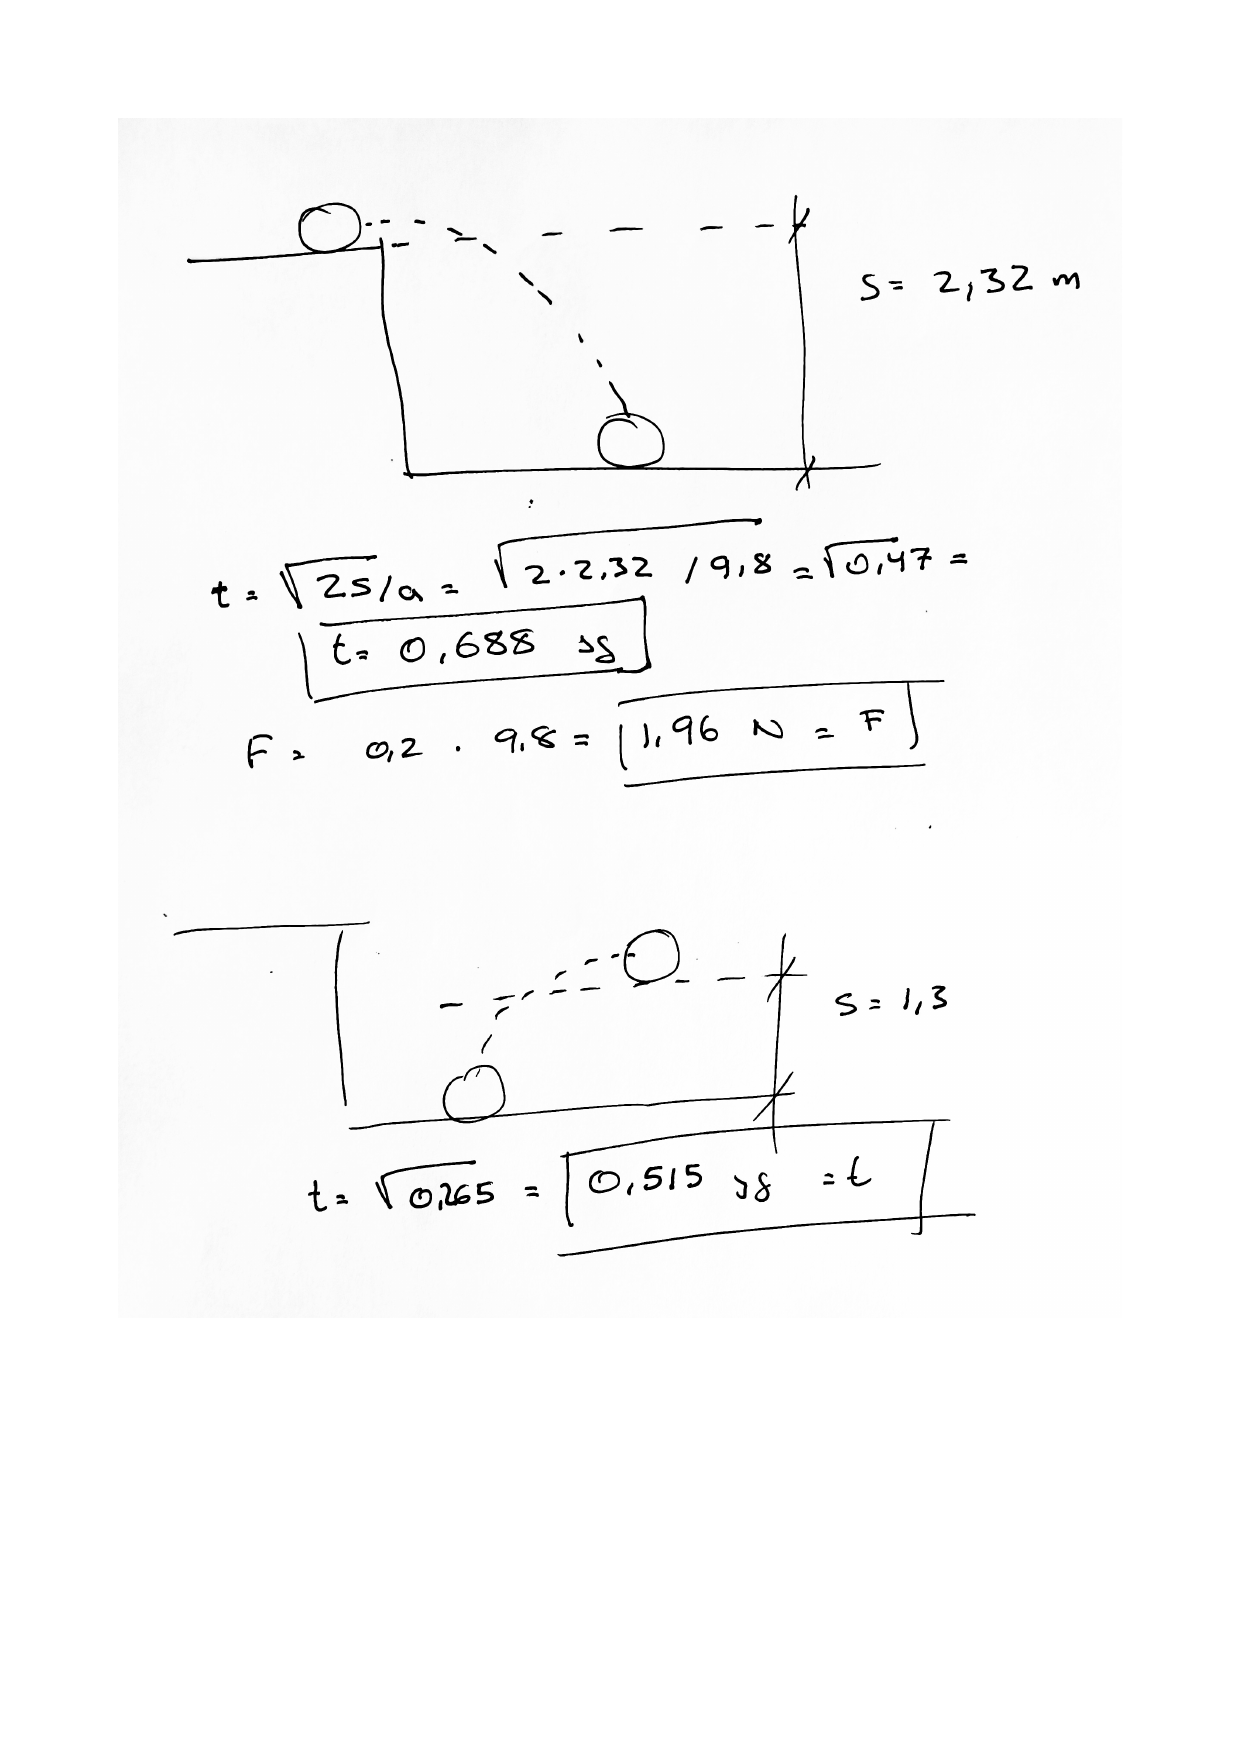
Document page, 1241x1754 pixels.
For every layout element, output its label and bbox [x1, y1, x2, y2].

picture [118, 118, 1123, 1318]
